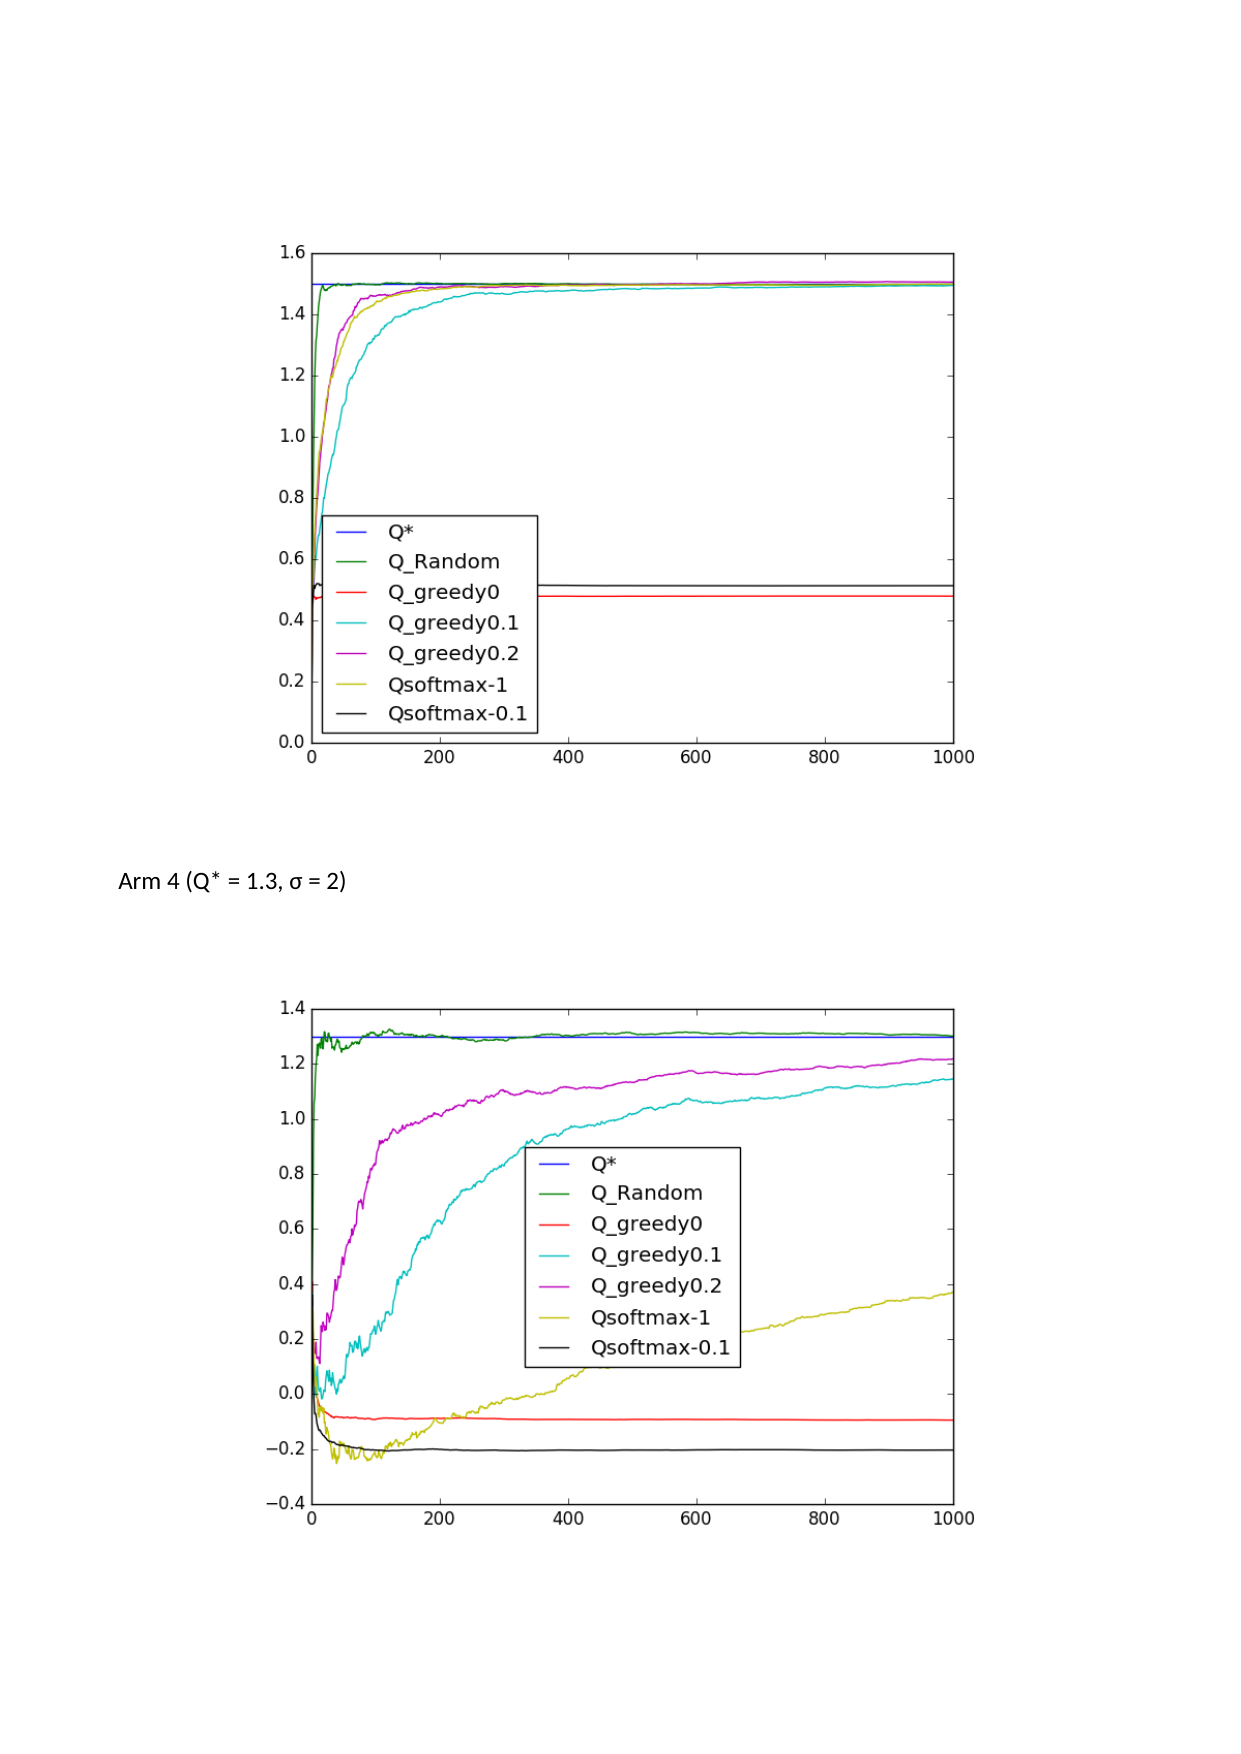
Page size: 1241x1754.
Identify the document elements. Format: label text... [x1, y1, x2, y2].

text Arm 4 (Q* = 1.3, σ = 2) [118, 865, 1122, 896]
picture [208, 192, 1035, 804]
picture [208, 947, 1036, 1566]
